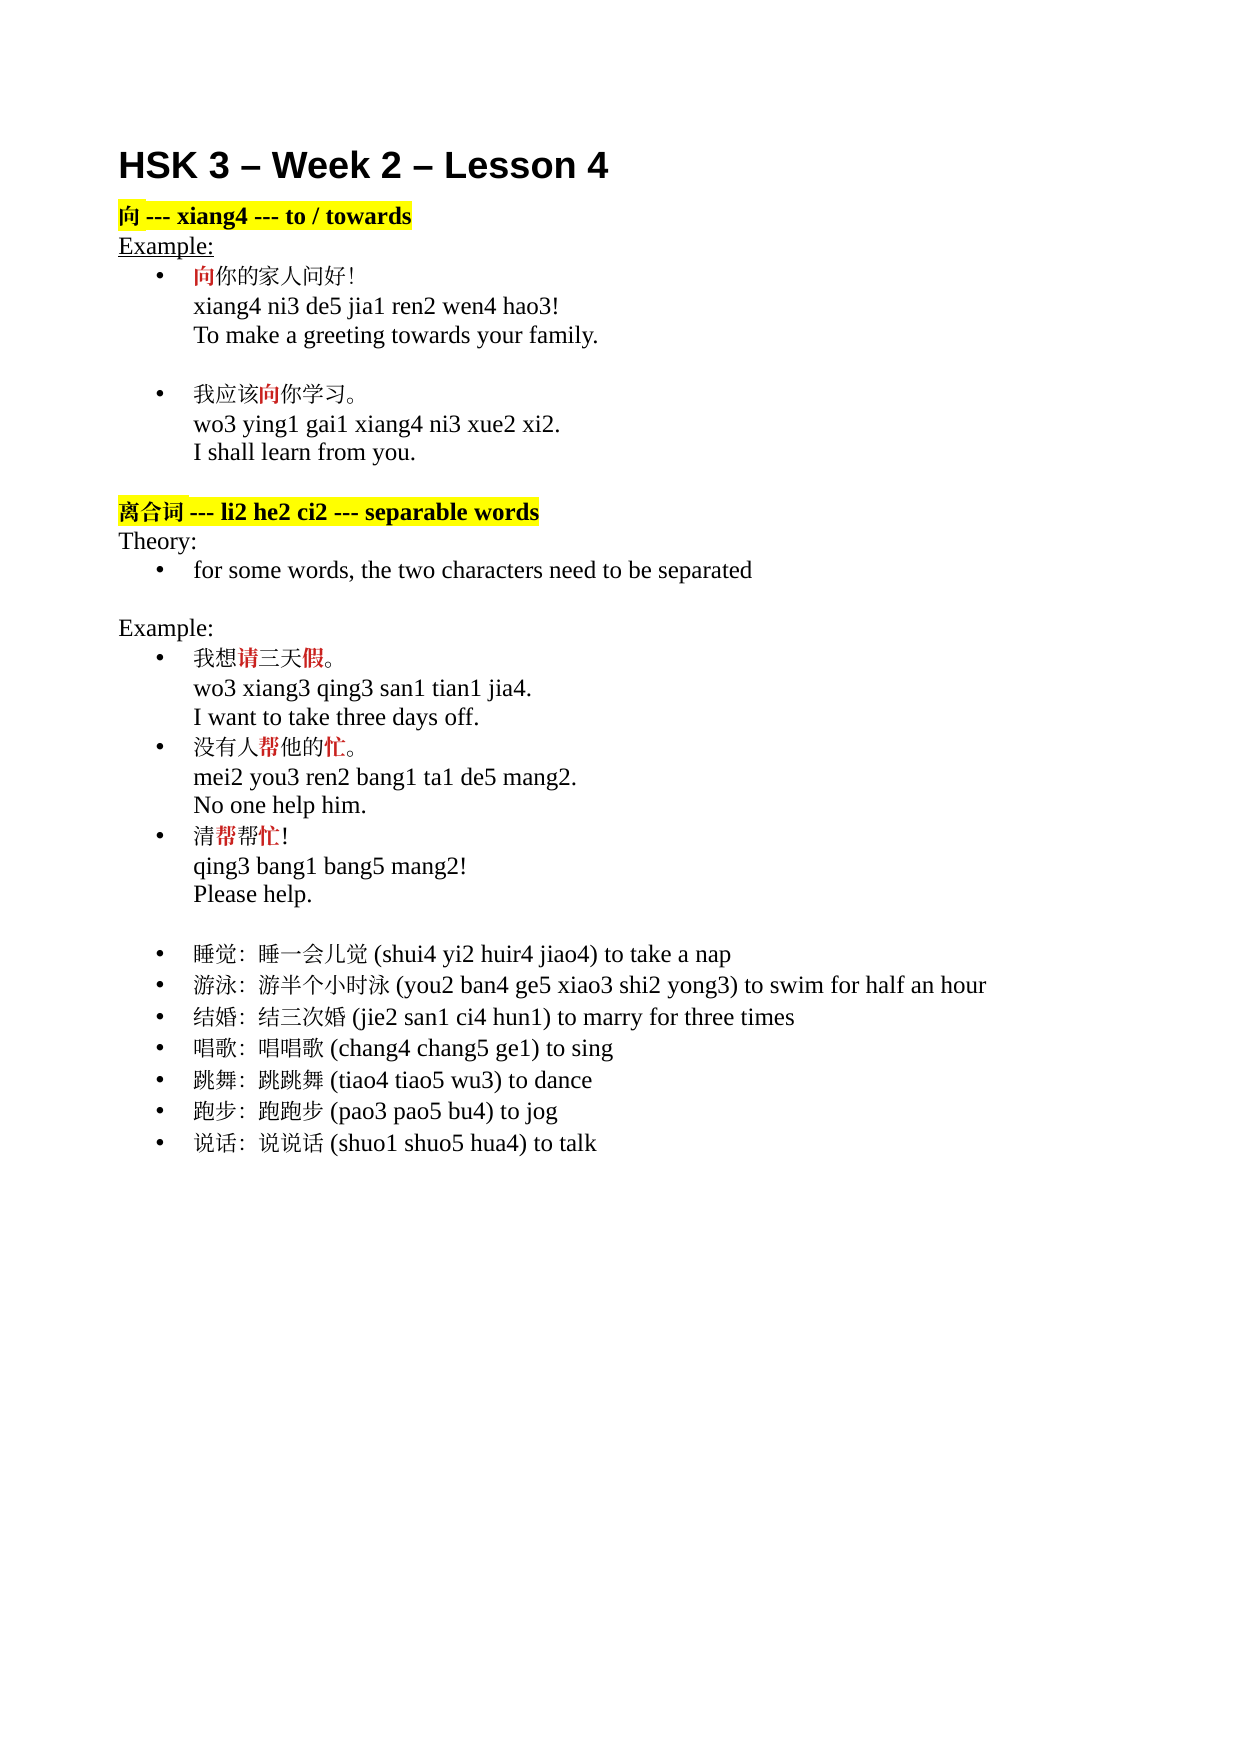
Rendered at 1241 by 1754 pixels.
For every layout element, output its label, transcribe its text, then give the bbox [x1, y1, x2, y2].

list To make a greeting towards your family. [156, 320, 1122, 348]
list 我应该向你学习。 [156, 377, 1122, 409]
list wo3 ying1 gai1 xiang4 ni3 xue2 xi2. [156, 409, 1122, 437]
list qing3 bang1 bang5 mang2! [156, 851, 1122, 879]
list 跑步：跑跑步 (pao3 pao5 bu4) to jog [156, 1094, 1122, 1126]
list 睡觉：睡一会儿觉 (shui4 yi2 huir4 jiao4) to take a nap [156, 937, 1122, 968]
list 结婚：结三次婚 (jie2 san1 ci4 hun1) to marry for three times [156, 1000, 1122, 1031]
list I shall learn from you. [156, 437, 1122, 466]
list 游泳：游半个小时泳 (you2 ban4 ge5 xiao3 shi2 yong3) to swim for half an hour [156, 968, 1122, 1000]
list 跳舞：跳跳舞 (tiao4 tiao5 wu3) to dance [156, 1063, 1122, 1094]
text 向 --- xiang4 --- to / towards [118, 199, 1122, 231]
list xiang4 ni3 de5 jia1 ren2 wen4 hao3! [156, 291, 1122, 320]
list mei2 you3 ren2 bang1 ta1 de5 mang2. [156, 762, 1122, 791]
list 说话：说说话 (shuo1 shuo5 hua4) to talk [156, 1126, 1122, 1157]
list I want to take three days off. [156, 702, 1122, 730]
text Theory: [118, 526, 1122, 555]
list 向你的家人问好！ [156, 259, 1122, 291]
list wo3 xiang3 qing3 san1 tian1 jia4. [156, 673, 1122, 702]
text Example: [118, 613, 1122, 641]
list 清帮帮忙! [156, 819, 1122, 851]
text Example: [118, 231, 1122, 259]
subtitle HSK 3 – Week 2 – Lesson 4 [118, 143, 1122, 187]
list No one help him. [156, 791, 1122, 819]
list Please help. [156, 879, 1122, 908]
list 我想请三天假。 [156, 641, 1122, 673]
list for some words, the two characters need to be separated [156, 555, 1122, 584]
list 唱歌：唱唱歌 (chang4 chang5 ge1) to sing [156, 1031, 1122, 1063]
text 离合词 --- li2 he2 ci2 --- separable words [118, 495, 1122, 526]
list 没有人帮他的忙。 [156, 730, 1122, 762]
